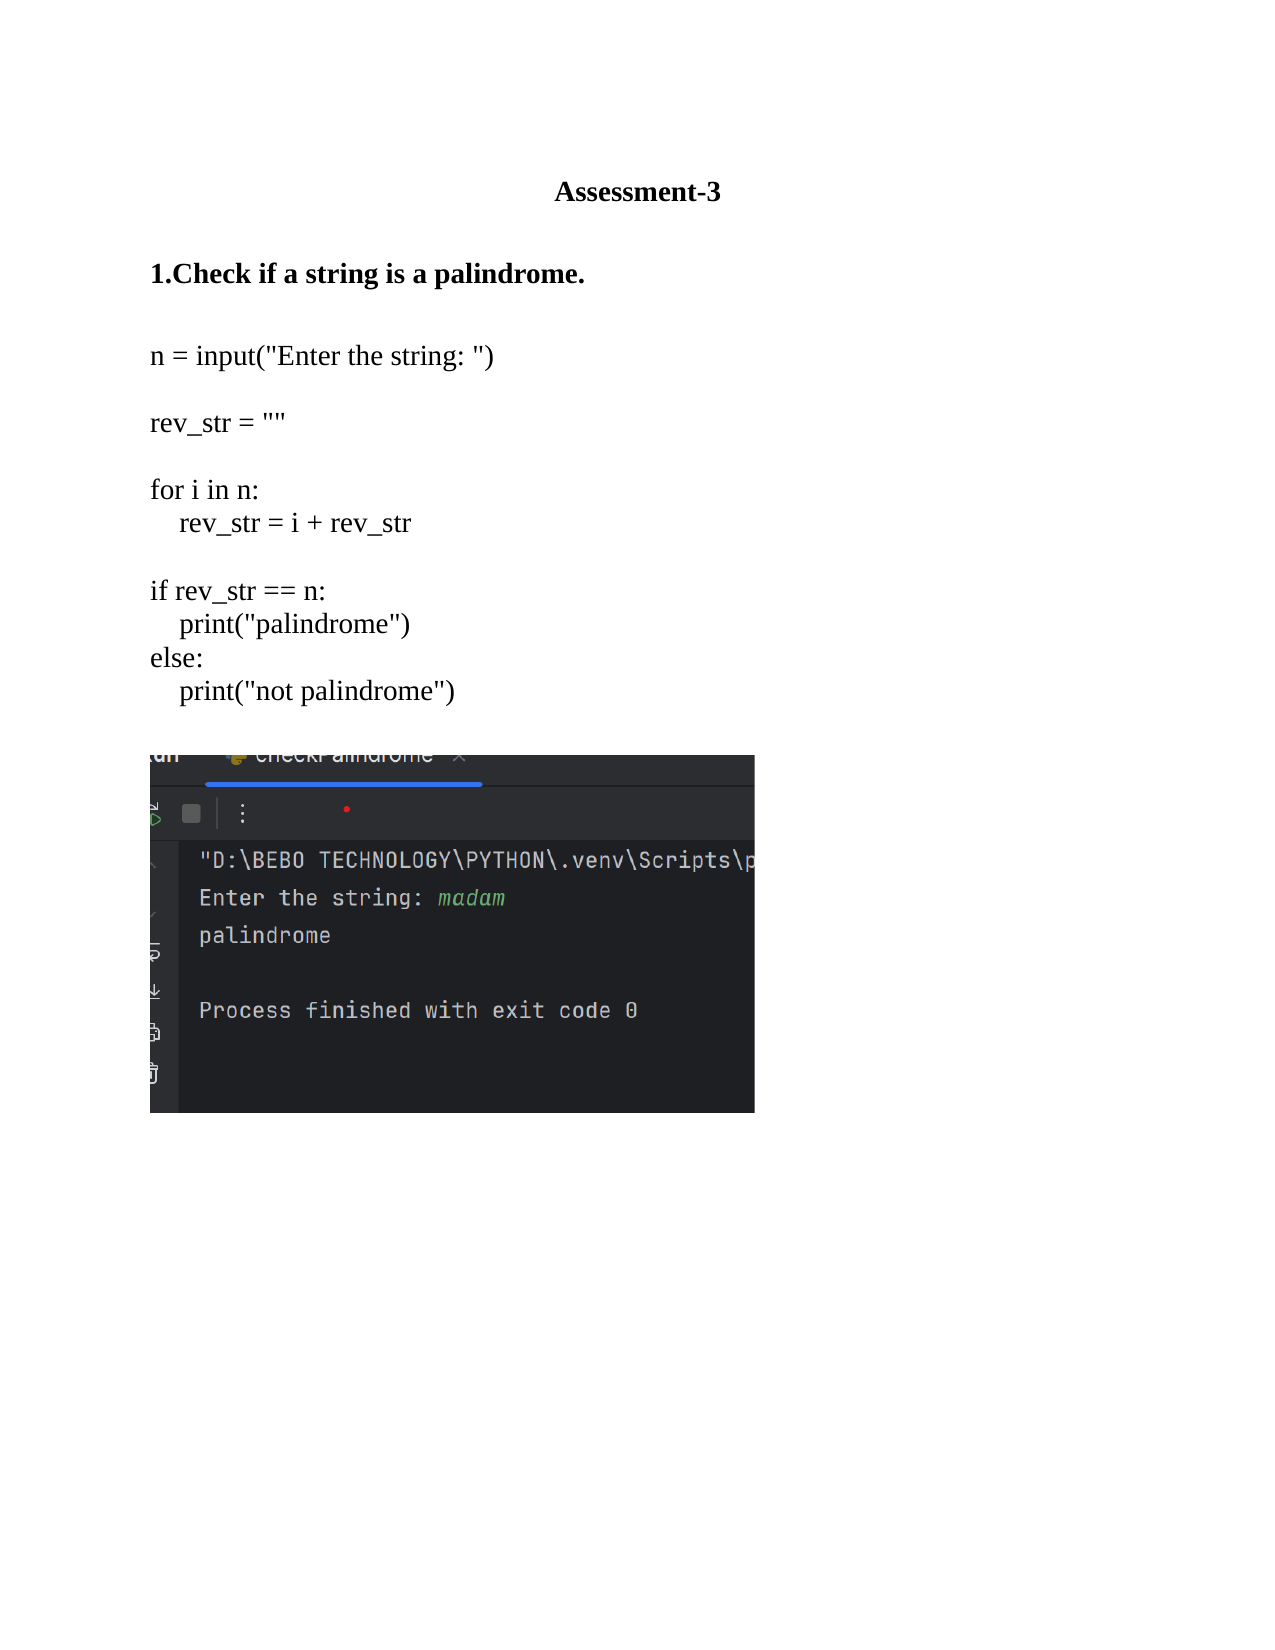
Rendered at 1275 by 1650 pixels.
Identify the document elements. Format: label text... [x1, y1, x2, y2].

text 1.Check if a string is a palindrome. [150, 256, 1125, 289]
text n = input("Enter the string: ") rev_str = "" for i in n: rev_str = i + rev_str if rev_str == n: print("palindrome") else: print("not palindrome") [150, 338, 1125, 707]
text Assessment-3 [150, 174, 1125, 208]
